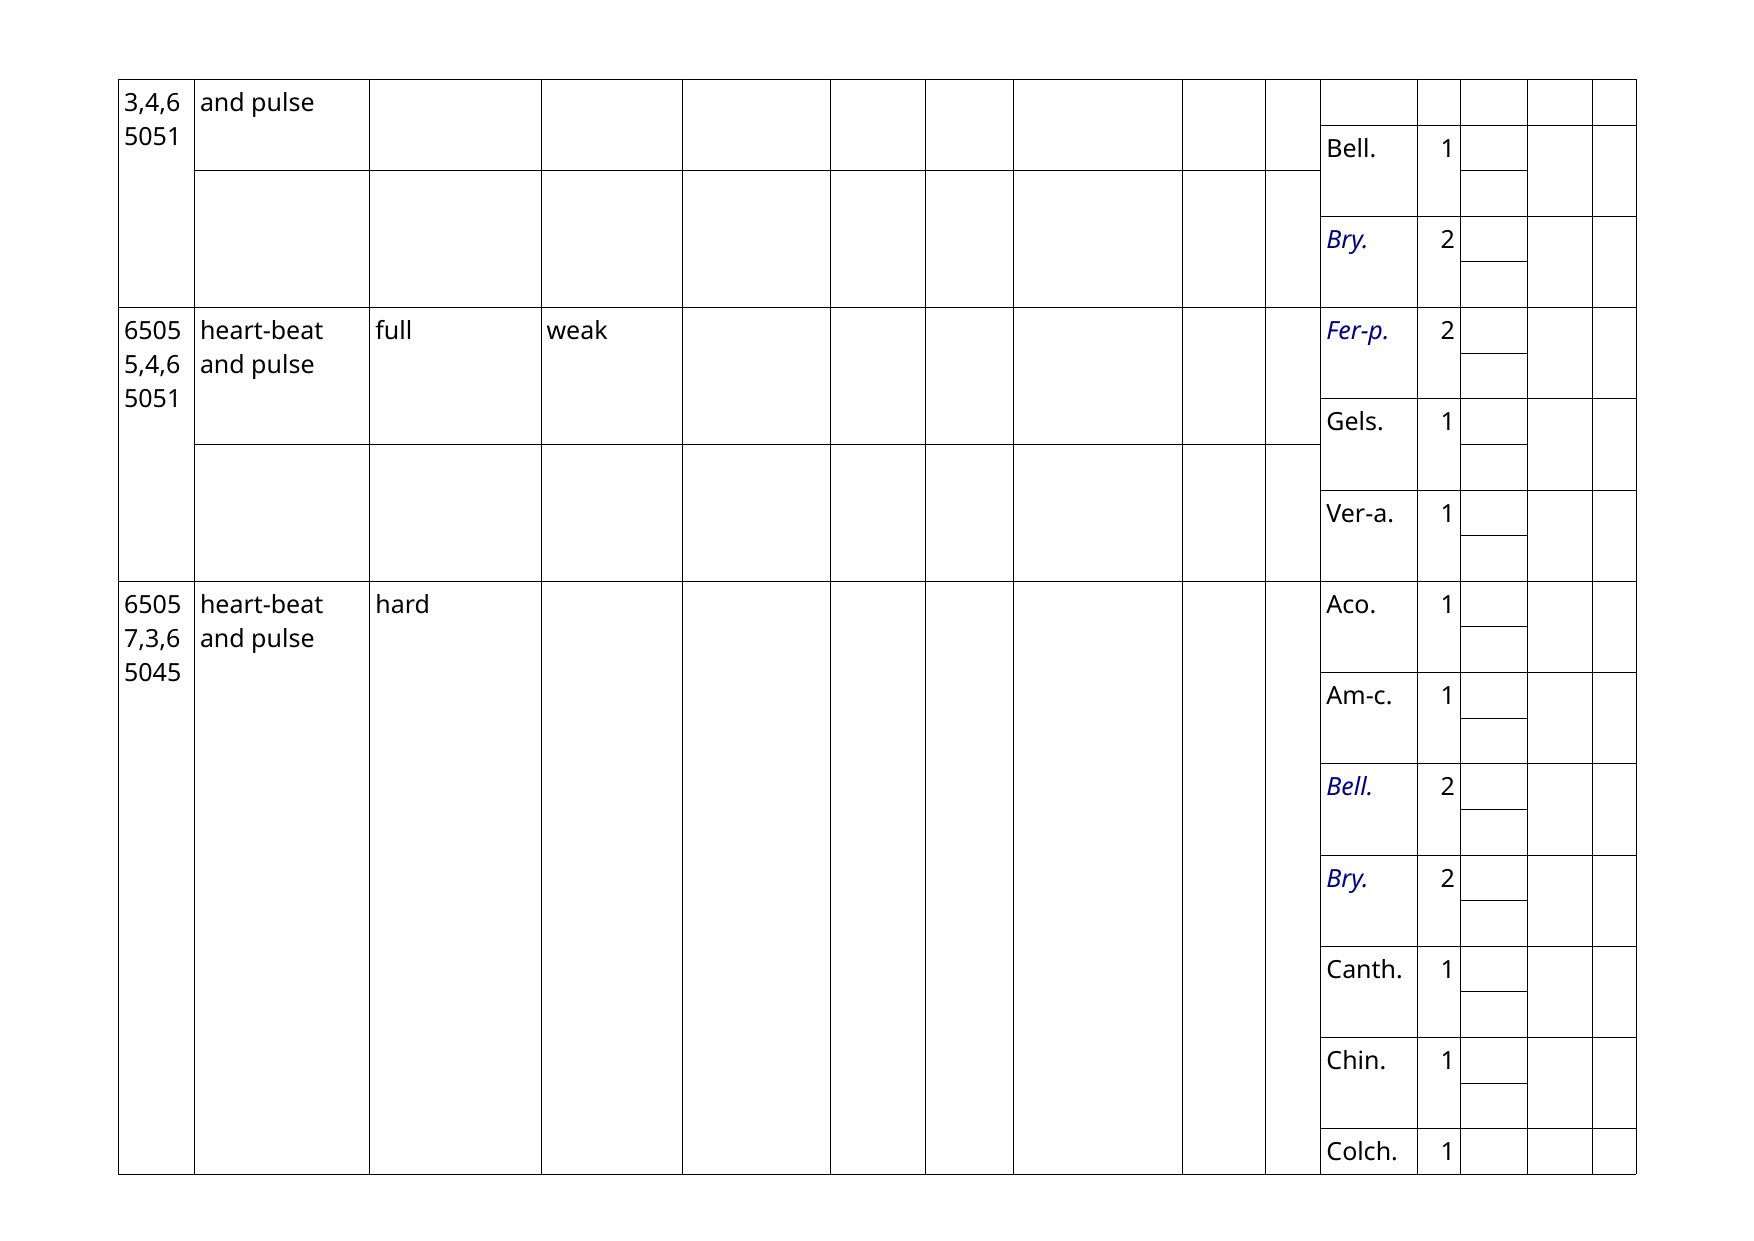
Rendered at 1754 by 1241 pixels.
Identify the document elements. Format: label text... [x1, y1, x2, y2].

table_cell Gels. [1321, 399, 1417, 489]
table_cell [1461, 445, 1527, 489]
table_cell [1461, 856, 1527, 900]
table_cell and pulse [195, 80, 369, 170]
table_cell [926, 445, 1013, 581]
table_cell Am-c. [1321, 673, 1417, 763]
table_cell [1528, 399, 1592, 489]
table_cell [1461, 536, 1527, 581]
table_cell [1321, 80, 1417, 124]
table_cell [1461, 1129, 1527, 1174]
table_cell [831, 445, 925, 581]
table_cell [1014, 80, 1182, 170]
table_cell [1593, 80, 1636, 124]
table_cell [1183, 445, 1265, 581]
table_cell [683, 171, 830, 307]
table_cell [1528, 1038, 1592, 1128]
table_cell [542, 445, 682, 581]
table_cell [195, 171, 369, 307]
table_cell [1593, 1038, 1636, 1128]
table_cell [1593, 856, 1636, 946]
table_cell [1183, 80, 1265, 170]
table_cell [831, 308, 925, 444]
table_cell [1014, 171, 1182, 307]
table_cell 3,4,65051 [119, 80, 194, 307]
table_cell [1528, 856, 1592, 946]
table_cell [1593, 582, 1636, 672]
table_cell [1593, 673, 1636, 763]
table_cell [1593, 947, 1636, 1037]
table_cell [1014, 582, 1182, 1174]
table_cell [1266, 171, 1320, 307]
table_cell [1266, 445, 1320, 581]
table_cell [926, 582, 1013, 1174]
table_cell [1461, 627, 1527, 672]
table_cell 1 [1418, 126, 1460, 216]
table_cell Bry. [1321, 217, 1417, 307]
table_cell [1593, 764, 1636, 854]
table_cell [1593, 217, 1636, 307]
table_cell [1461, 126, 1527, 170]
table_cell [1528, 673, 1592, 763]
table_cell [1461, 719, 1527, 763]
table_cell [542, 171, 682, 307]
table_cell [1183, 308, 1265, 444]
table_cell [1014, 445, 1182, 581]
table_cell full [370, 308, 541, 444]
table_cell [926, 80, 1013, 170]
table_cell [683, 582, 830, 1174]
table_cell [1461, 810, 1527, 854]
table_cell [1461, 1038, 1527, 1083]
table_cell [831, 582, 925, 1174]
table_cell [1461, 582, 1527, 626]
table_cell [1461, 308, 1527, 353]
table_cell 2 [1418, 217, 1460, 307]
table_cell [1593, 491, 1636, 581]
table_cell [1461, 1084, 1527, 1128]
table_cell [1461, 673, 1527, 718]
table_cell [1418, 80, 1460, 124]
table_cell [370, 80, 541, 170]
table_cell [1266, 308, 1320, 444]
table_cell [1593, 1129, 1636, 1174]
table_cell [831, 80, 925, 170]
table_cell [1528, 308, 1592, 398]
table_cell [1528, 80, 1592, 124]
table_cell [1461, 80, 1527, 124]
table_cell [683, 445, 830, 581]
table_cell Bell. [1321, 764, 1417, 854]
table_cell weak [542, 308, 682, 444]
table_cell 1 [1418, 582, 1460, 672]
table_cell Chin. [1321, 1038, 1417, 1128]
table_cell [1593, 126, 1636, 216]
table_cell [1461, 171, 1527, 216]
table_cell [1183, 582, 1265, 1174]
table_cell Canth. [1321, 947, 1417, 1037]
table_cell [1593, 399, 1636, 489]
table_cell [1461, 354, 1527, 398]
table_cell [1266, 582, 1320, 1174]
table_cell Ver-a. [1321, 491, 1417, 581]
table_cell 65057,3,65045 [119, 582, 194, 1174]
table_cell [1461, 217, 1527, 261]
table_cell Aco. [1321, 582, 1417, 672]
table_cell [1461, 399, 1527, 444]
table_cell [1528, 491, 1592, 581]
table_cell Bry. [1321, 856, 1417, 946]
table_cell [1461, 992, 1527, 1037]
table_cell 2 [1418, 856, 1460, 946]
table_cell [683, 80, 830, 170]
table_cell [683, 308, 830, 444]
table_cell [1461, 901, 1527, 946]
table_cell Fer-p. [1321, 308, 1417, 398]
table_cell [1528, 217, 1592, 307]
table_cell [1014, 308, 1182, 444]
table_cell 1 [1418, 1129, 1460, 1174]
table_cell 1 [1418, 673, 1460, 763]
table_cell heart-beat and pulse [195, 308, 369, 444]
table_cell [1461, 262, 1527, 307]
table_cell 2 [1418, 308, 1460, 398]
table_cell [1528, 1129, 1592, 1174]
table_cell [1528, 947, 1592, 1037]
table_cell 1 [1418, 1038, 1460, 1128]
table_cell [195, 445, 369, 581]
table_cell [926, 308, 1013, 444]
table_cell [1183, 171, 1265, 307]
table_cell [1593, 308, 1636, 398]
table_cell [1461, 491, 1527, 535]
table_cell 1 [1418, 947, 1460, 1037]
table_cell [1528, 126, 1592, 216]
table_cell heart-beat and pulse [195, 582, 369, 1174]
table_cell [1528, 582, 1592, 672]
table_cell hard [370, 582, 541, 1174]
table_cell [831, 171, 925, 307]
table_cell 2 [1418, 764, 1460, 854]
table_cell [1528, 764, 1592, 854]
table_cell [542, 80, 682, 170]
table_cell Bell. [1321, 126, 1417, 216]
table_cell [926, 171, 1013, 307]
table_cell 1 [1418, 491, 1460, 581]
table_cell 1 [1418, 399, 1460, 489]
table_cell [370, 171, 541, 307]
table_cell 65055,4,65051 [119, 308, 194, 581]
table_cell Colch. [1321, 1129, 1417, 1174]
table_cell [1461, 764, 1527, 809]
table_cell [542, 582, 682, 1174]
table_cell [1266, 80, 1320, 170]
table_cell [370, 445, 541, 581]
table_cell [1461, 947, 1527, 991]
